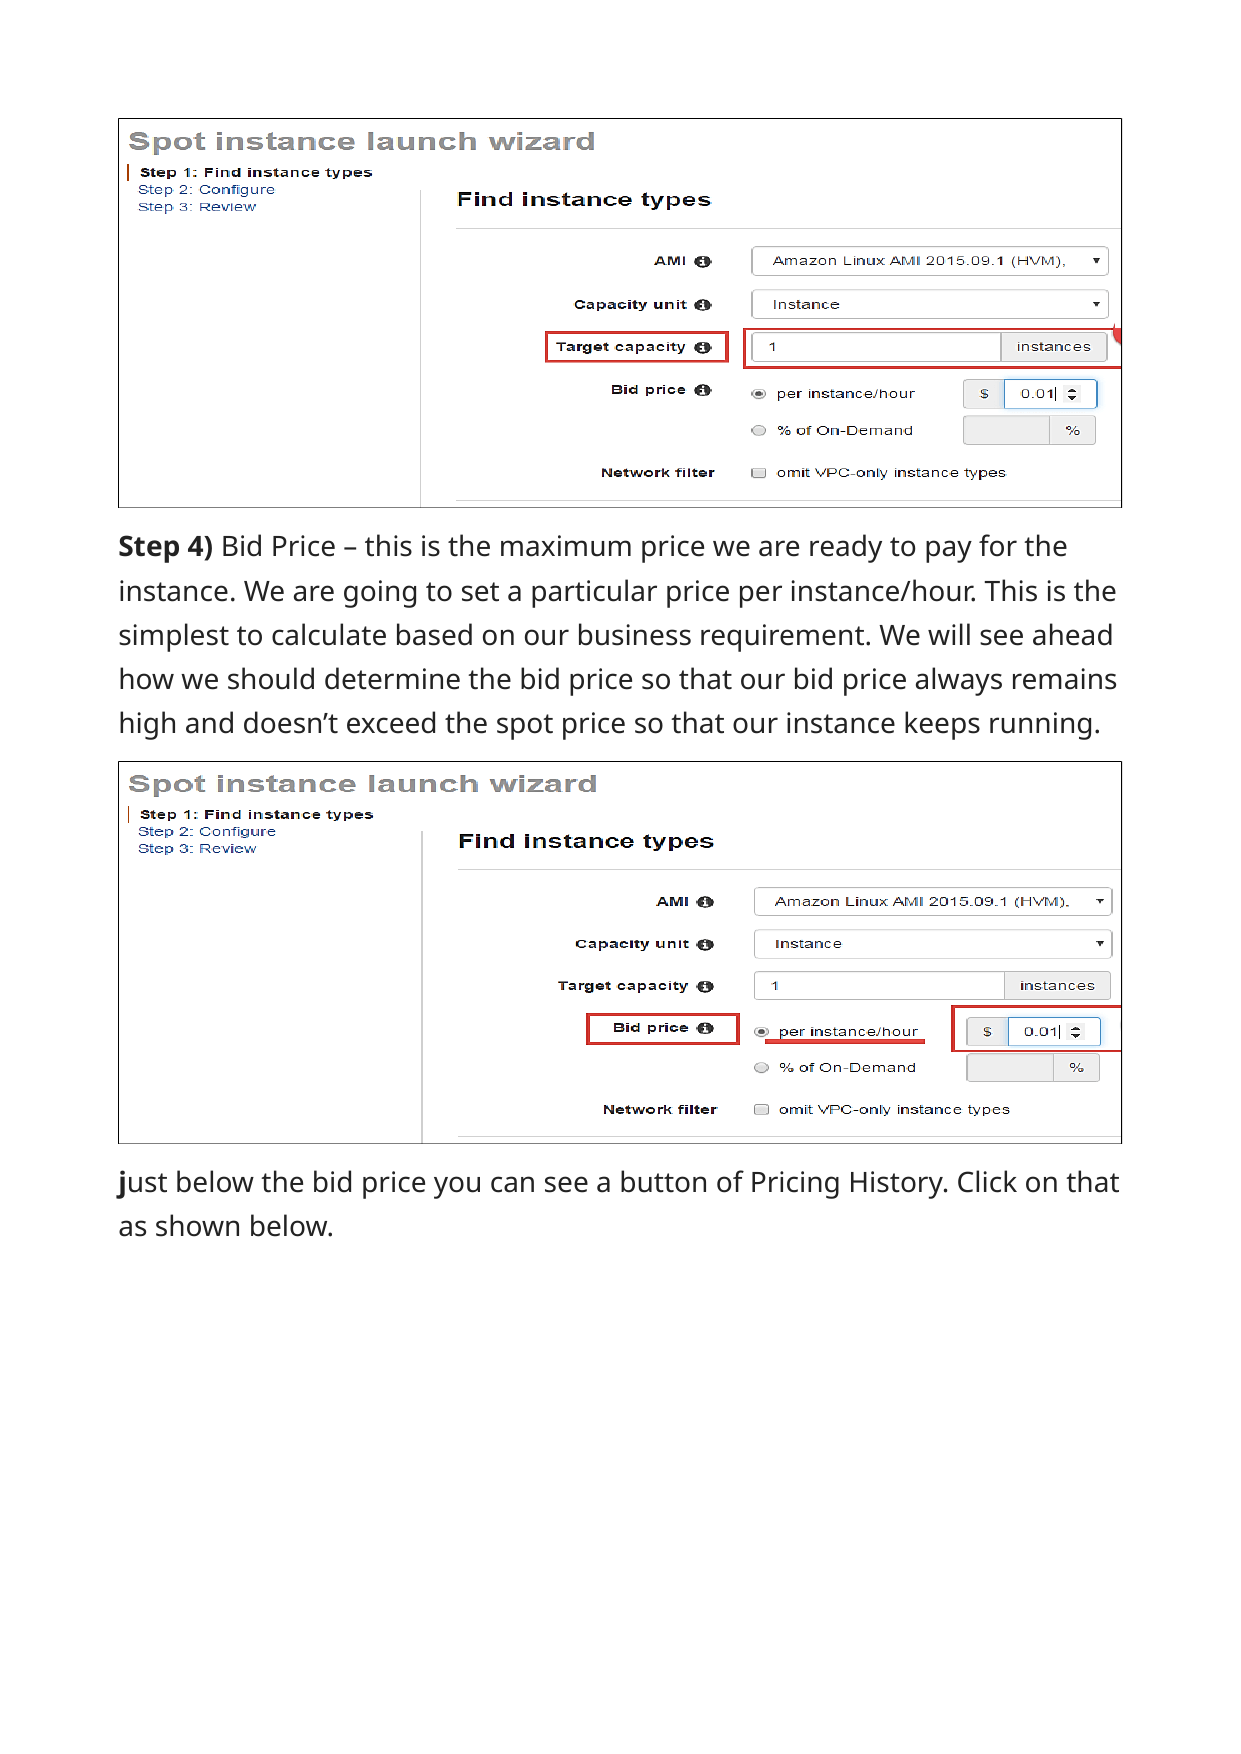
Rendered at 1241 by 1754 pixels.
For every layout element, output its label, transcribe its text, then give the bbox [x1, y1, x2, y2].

picture [118, 118, 1123, 508]
text just below the bid price you can see a button of Pricing History. Click on that as shown below. [118, 1163, 1122, 1245]
text Step 4) Bid Price – this is the maximum price we are ready to pay for the instance. We are going to set a particular price per instance/hour. This is the simplest to calculate based on our business requirement. We will see ahead how we should determine the bid price so that our bid price always remains high and doesn’t exceed the spot price so that our instance keeps running. [118, 527, 1122, 741]
picture [118, 761, 1123, 1144]
